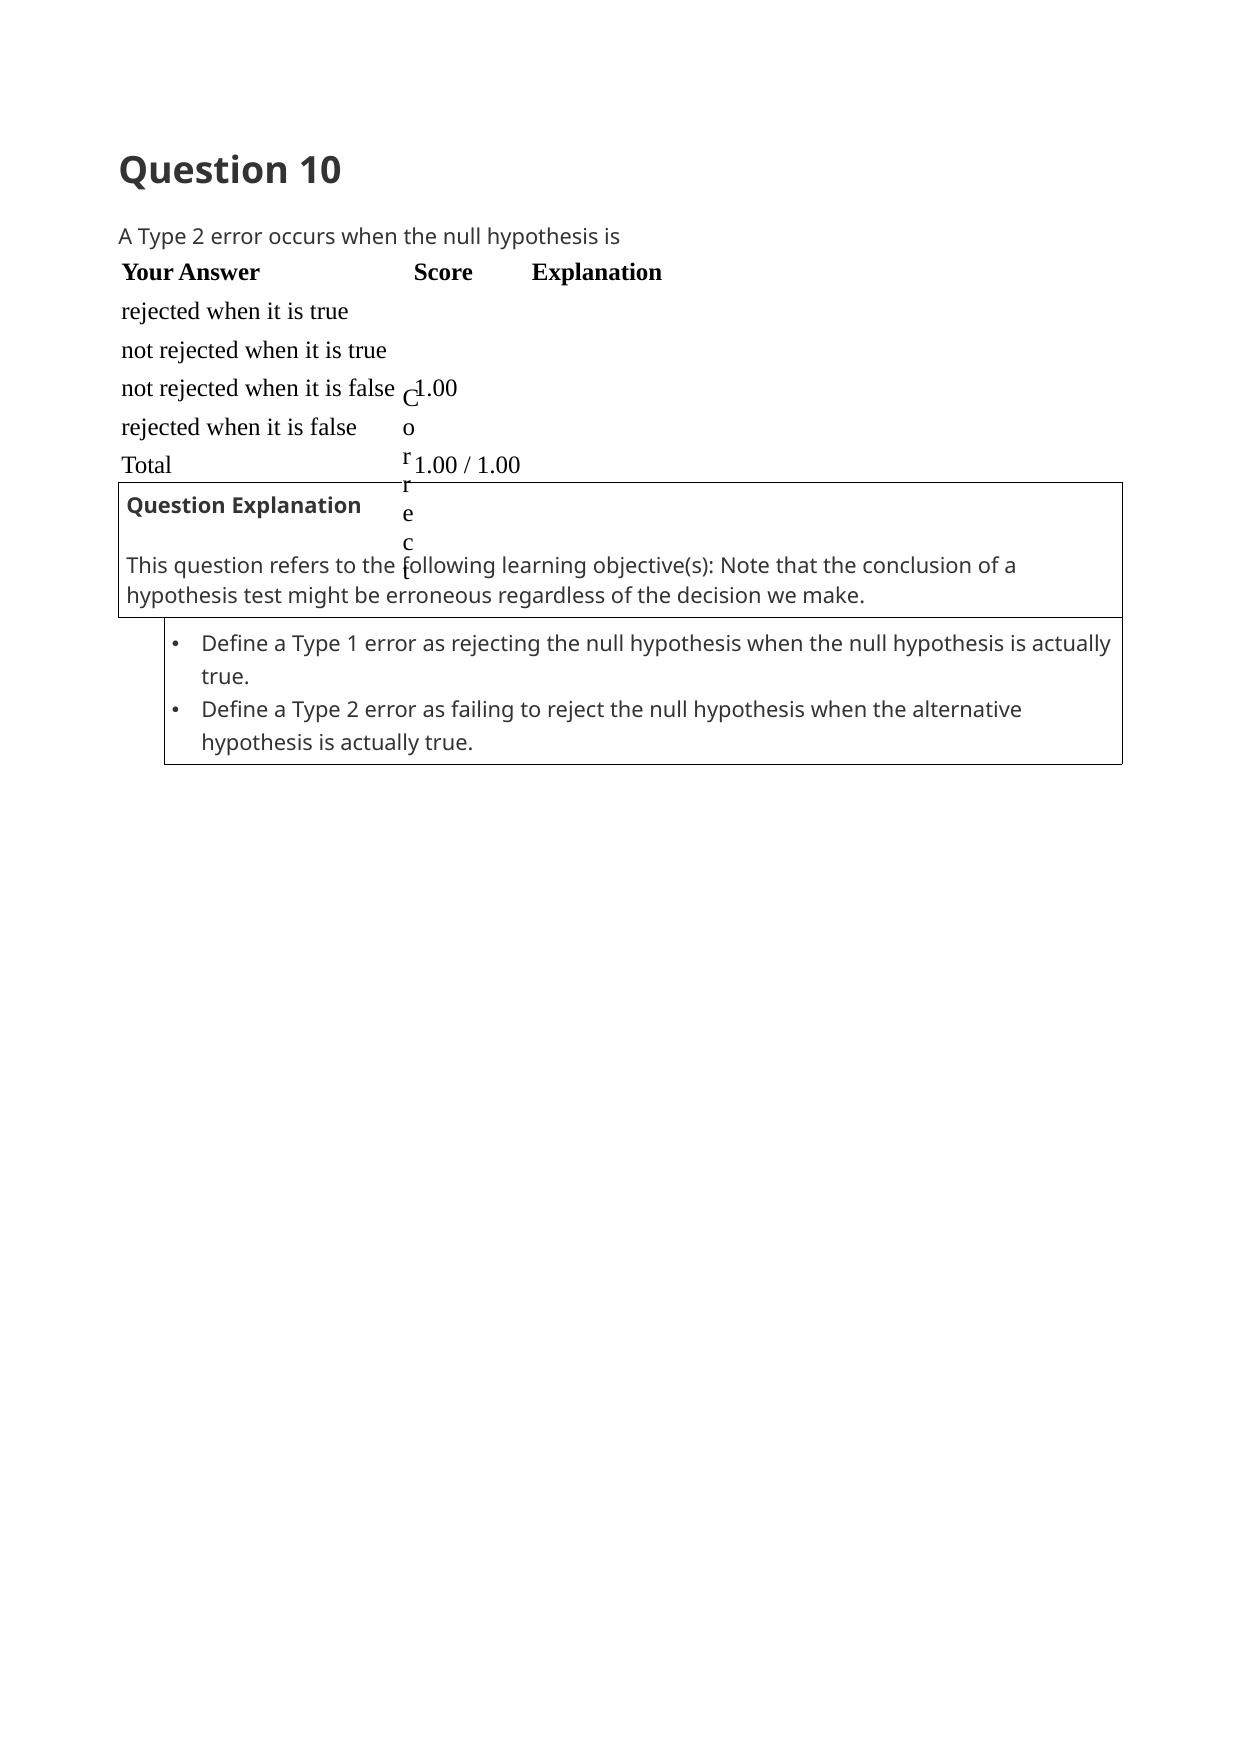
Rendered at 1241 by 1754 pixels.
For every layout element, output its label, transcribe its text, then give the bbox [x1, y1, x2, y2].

table_cell rejected when it is false [118, 405, 399, 444]
table_cell [405, 435, 411, 444]
table_cell [529, 328, 674, 366]
list Define a Type 1 error as rejecting the null hypothesis when the null hypothesis is actually true. [165, 618, 1122, 683]
table_header Score [411, 250, 529, 289]
table_cell Total [118, 444, 399, 482]
text A Type 2 error occurs when the null hypothesis is [118, 207, 1122, 250]
table_cell [411, 328, 529, 366]
table_cell [529, 444, 674, 482]
table_cell [399, 289, 411, 328]
table_cell [405, 405, 411, 434]
table_header [399, 250, 411, 289]
table_cell [411, 405, 529, 444]
text Question Explanation This question refers to the following learning objective(s): Note that the conclusion of a hypothesis test might be erroneous regardless of the decision we make. [119, 483, 1122, 617]
table_header Explanation [529, 250, 674, 289]
table_cell [399, 366, 411, 463]
table_cell [529, 405, 674, 444]
table_cell [529, 366, 674, 405]
table_cell [405, 444, 411, 482]
table_header Your Answer [118, 250, 399, 289]
table_cell [529, 289, 674, 328]
table_cell 1.00 [411, 366, 529, 405]
subtitle Question 10 [118, 143, 1122, 194]
table_cell 1.00 / 1.00 [411, 444, 529, 482]
table_cell rejected when it is true [118, 289, 399, 328]
list Define a Type 2 error as failing to reject the null hypothesis when the alternative hypothesis is actually true. [165, 683, 1122, 764]
table_cell [406, 391, 411, 405]
table_cell [399, 328, 411, 366]
table_cell not rejected when it is false [118, 366, 399, 405]
table_cell [411, 289, 529, 328]
table_cell not rejected when it is true [118, 328, 399, 366]
